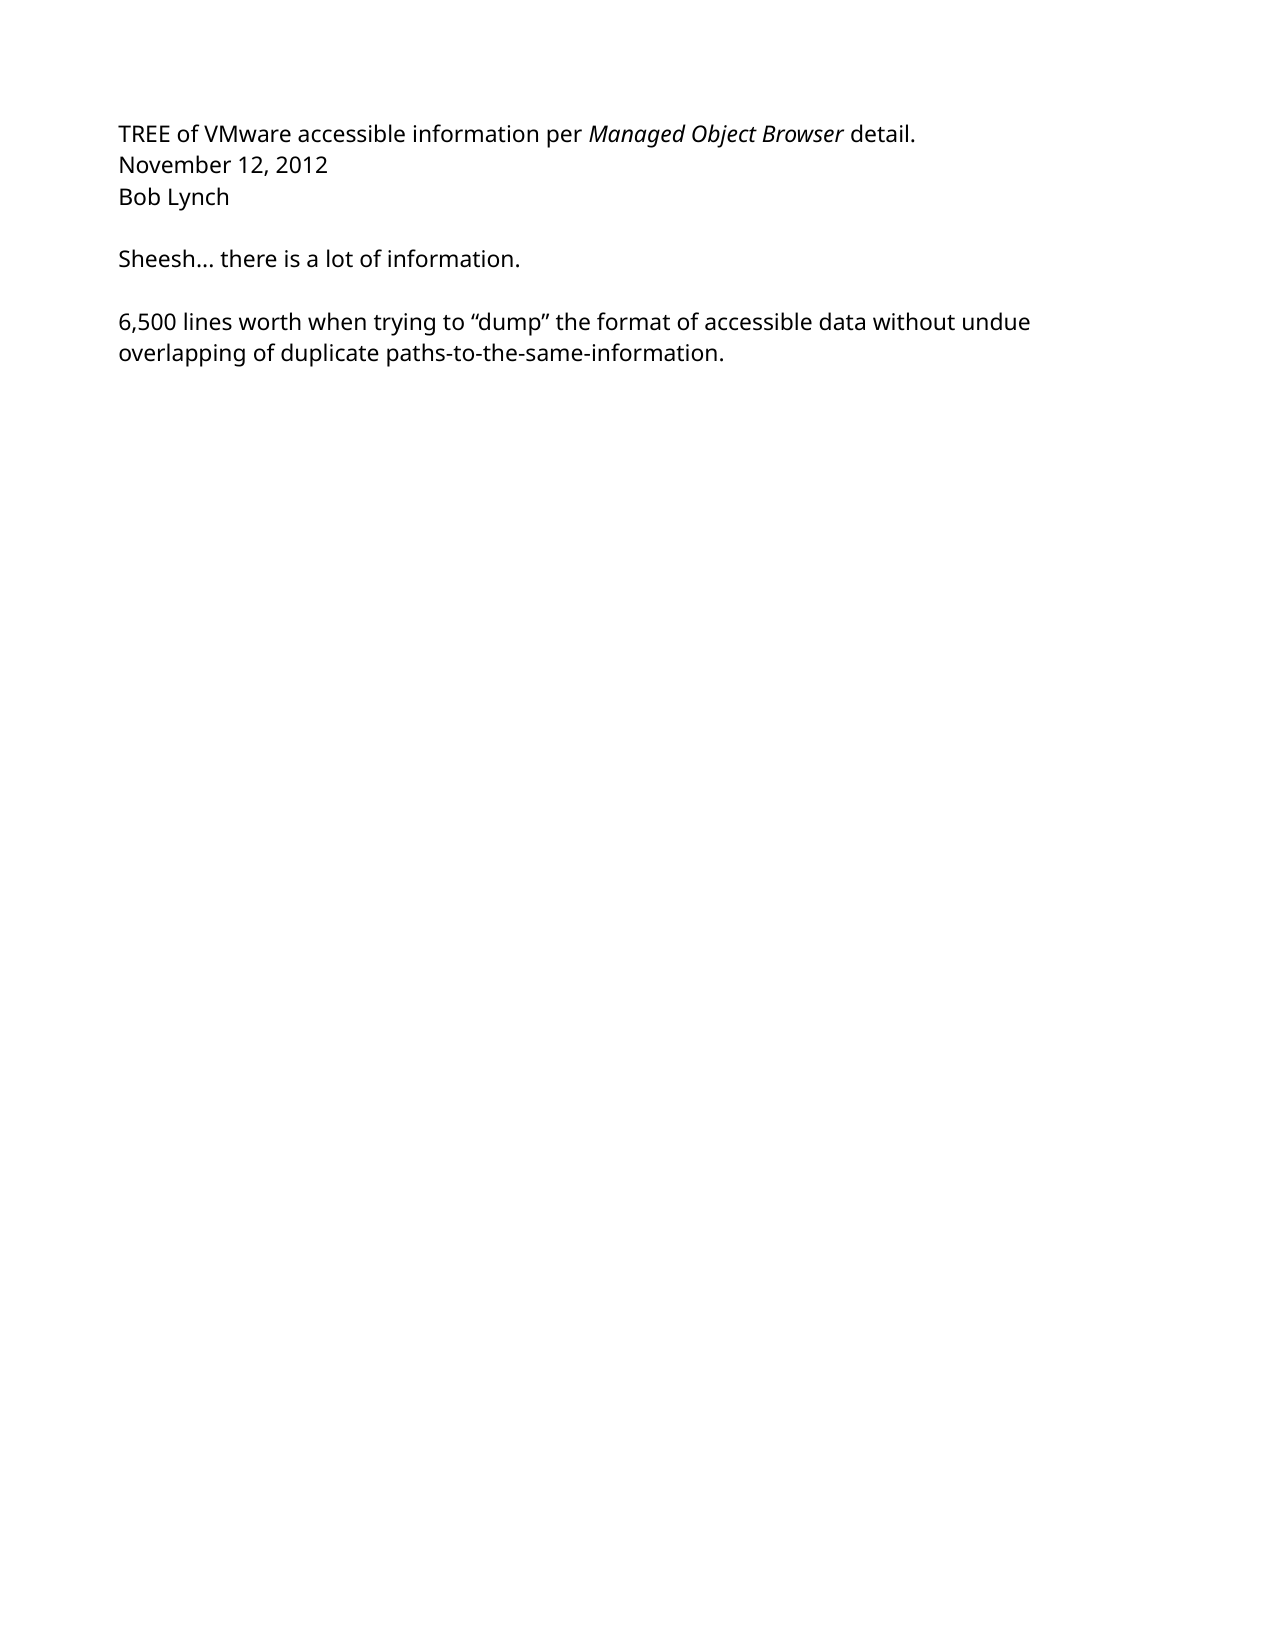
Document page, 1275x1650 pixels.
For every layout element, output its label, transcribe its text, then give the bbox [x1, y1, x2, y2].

text November 12, 2012 [118, 149, 1157, 181]
text 6,500 lines worth when trying to “dump” the format of accessible data without undue overlapping of duplicate paths-to-the-same-information. [118, 306, 1157, 368]
text TREE of VMware accessible information per Managed Object Browser detail. [118, 118, 1157, 149]
text Sheesh... there is a lot of information. [118, 243, 1157, 274]
text Bob Lynch [118, 181, 1157, 212]
